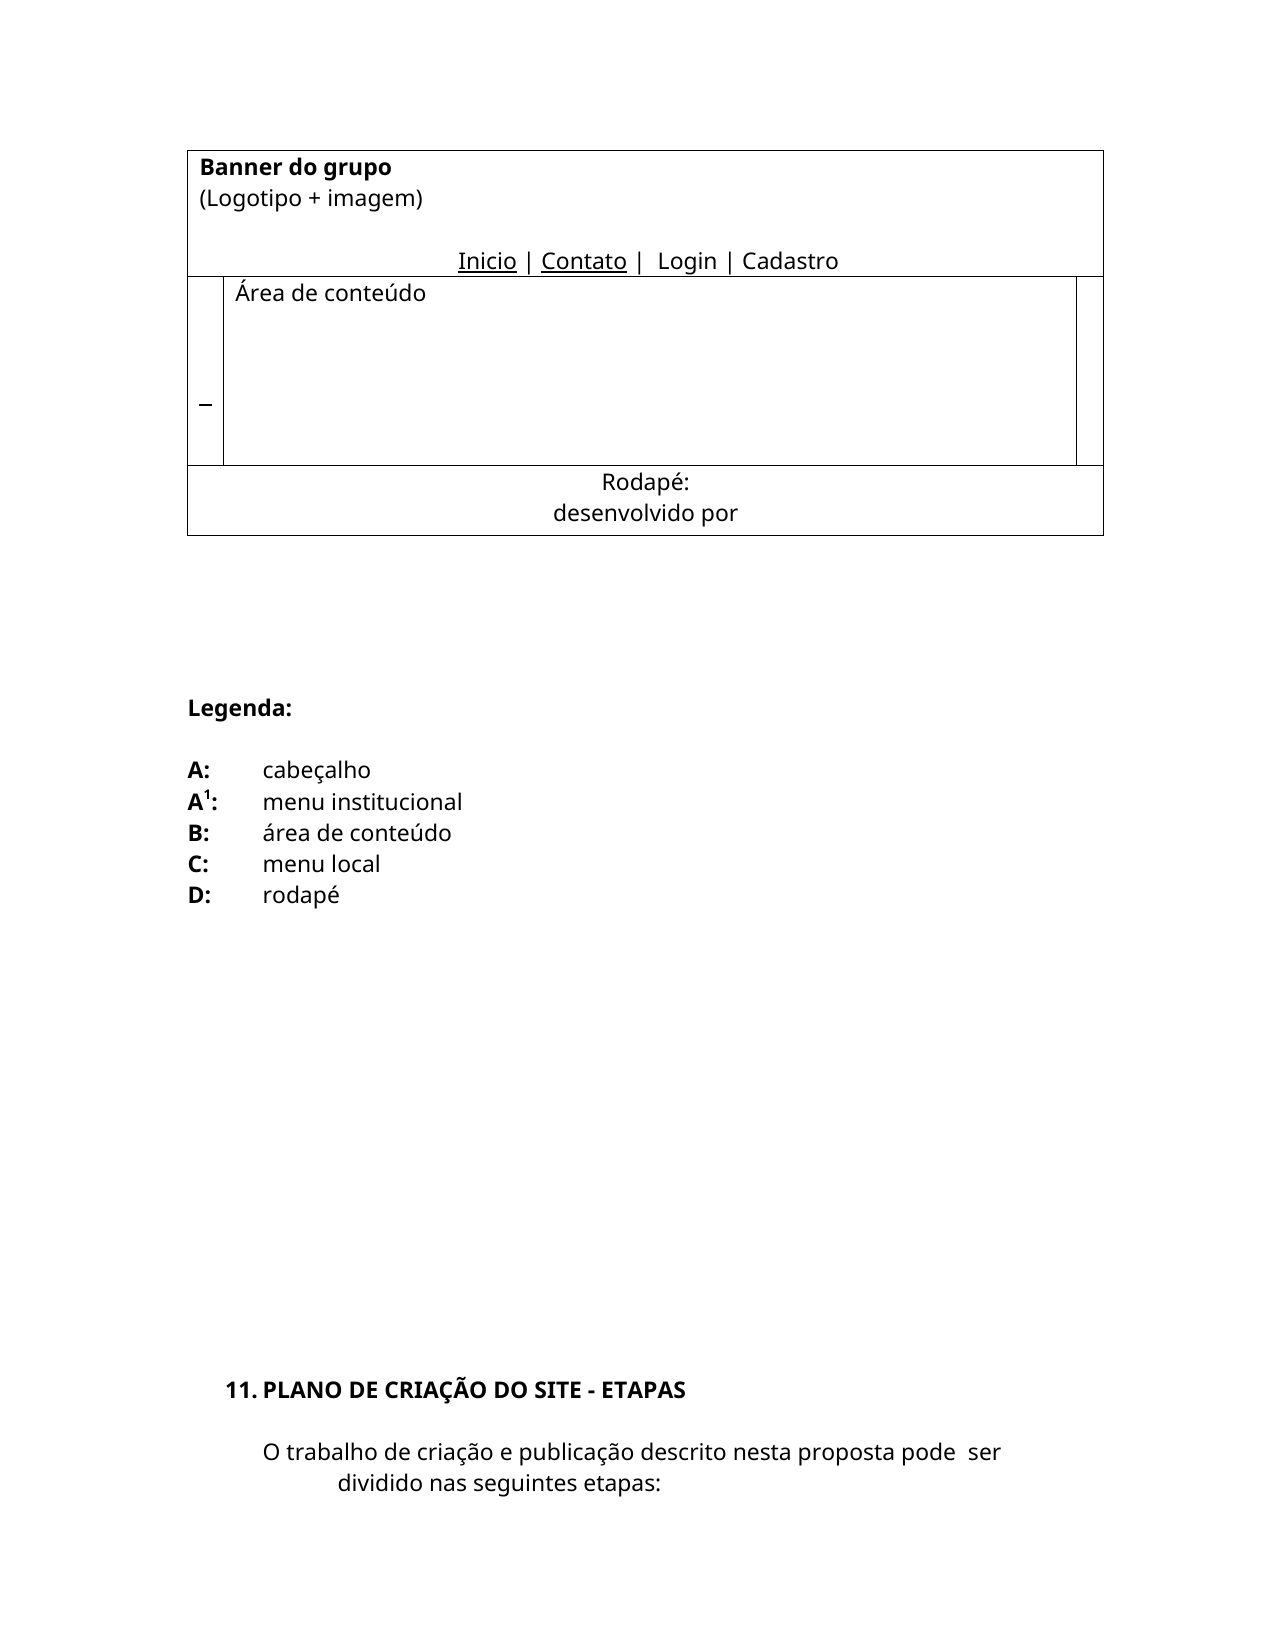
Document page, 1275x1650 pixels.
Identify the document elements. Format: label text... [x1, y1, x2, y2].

text Legenda: [187, 692, 1087, 723]
table_cell [1077, 277, 1103, 464]
table_cell Área de conteúdo [224, 277, 1076, 464]
text B: área de conteúdo [187, 817, 1087, 848]
text O trabalho de criação e publicação descrito nesta proposta pode ser dividido nas seguintes etapas: [262, 1436, 1087, 1498]
text D: rodapé [187, 879, 1087, 911]
table_cell Rodapé: desenvolvido por [188, 466, 1103, 535]
table_header Banner do grupo (Logotipo + imagem) Inicio | Contato | Login | Cadastro [188, 151, 1103, 276]
list PLANO DE CRIAÇÃO DO SITE - ETAPAS [225, 1373, 1087, 1405]
text A1: menu institucional [187, 786, 1087, 817]
text C: menu local [187, 848, 1087, 879]
table_cell [188, 277, 223, 464]
text A: cabeçalho [187, 754, 1087, 786]
